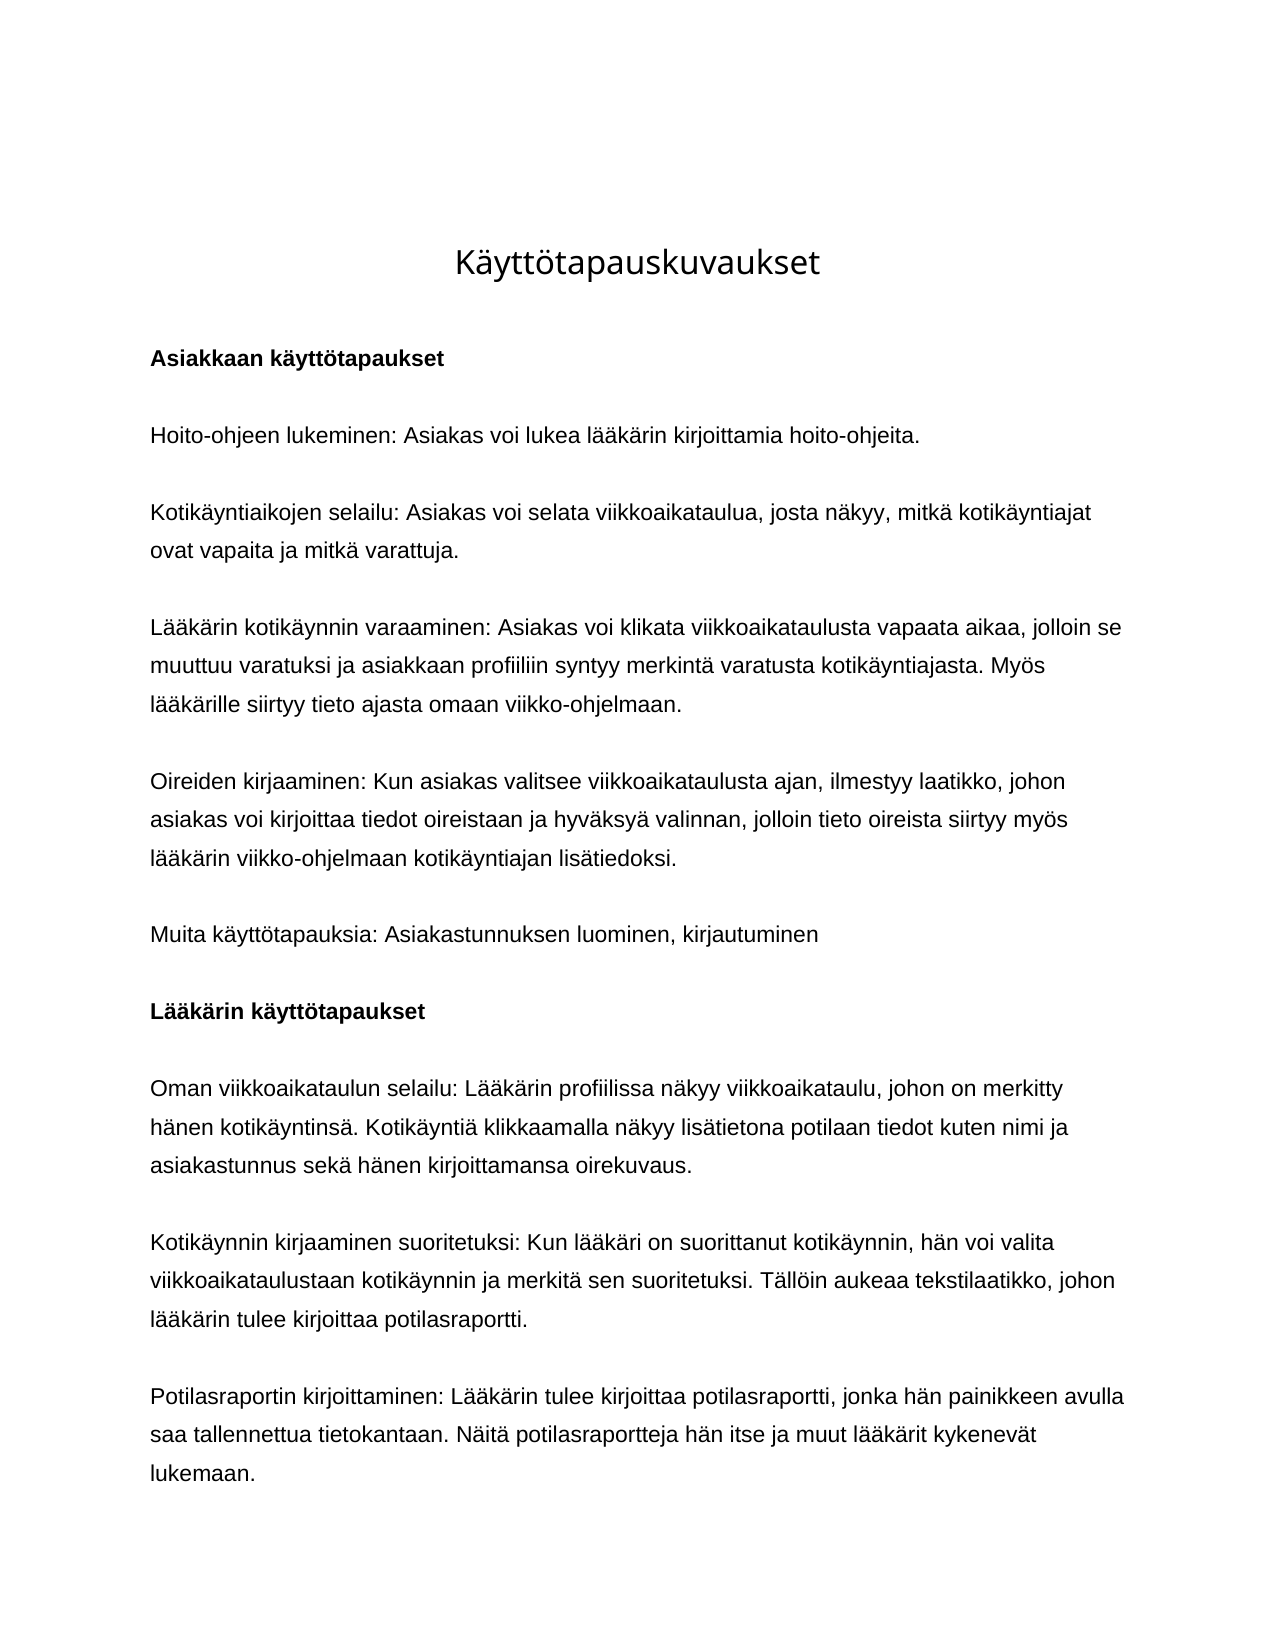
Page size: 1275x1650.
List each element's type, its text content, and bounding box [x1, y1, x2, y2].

text Kotikäyntiaikojen selailu: Asiakas voi selata viikkoaikataulua, josta näkyy, mitkä kotikäyntiajat ovat vapaita ja mitkä varattuja. [150, 499, 1125, 563]
text Kotikäynnin kirjaaminen suoritetuksi: Kun lääkäri on suorittanut kotikäynnin, hän voi valita viikkoaikataulustaan kotikäynnin ja merkitä sen suoritetuksi. Tällöin aukeaa tekstilaatikko, johon lääkärin tulee kirjoittaa potilasraportti. [150, 1229, 1125, 1332]
text Lääkärin kotikäynnin varaaminen: Asiakas voi klikata viikkoaikataulusta vapaata aikaa, jolloin se muuttuu varatuksi ja asiakkaan profiiliin syntyy merkintä varatusta kotikäyntiajasta. Myös lääkärille siirtyy tieto ajasta omaan viikko-ohjelmaan. [150, 614, 1125, 717]
text Potilasraportin kirjoittaminen: Lääkärin tulee kirjoittaa potilasraportti, jonka hän painikkeen avulla saa tallennettua tietokantaan. Näitä potilasraportteja hän itse ja muut lääkärit kykenevät lukemaan. [150, 1383, 1125, 1486]
text Asiakkaan käyttötapaukset [150, 346, 1125, 371]
text Oireiden kirjaaminen: Kun asiakas valitsee viikkoaikataulusta ajan, ilmestyy laatikko, johon asiakas voi kirjoittaa tiedot oireistaan ja hyväksyä valinnan, jolloin tieto oireista siirtyy myös lääkärin viikko-ohjelmaan kotikäyntiajan lisätiedoksi. [150, 768, 1125, 871]
text Hoito-ohjeen lukeminen: Asiakas voi lukea lääkärin kirjoittamia hoito-ohjeita. [150, 422, 1125, 448]
text Muita käyttötapauksia: Asiakastunnuksen luominen, kirjautuminen [150, 922, 1125, 948]
text Lääkärin käyttötapaukset [150, 999, 1125, 1024]
subtitle Käyttötapauskuvaukset [150, 239, 1125, 284]
text Oman viikkoaikataulun selailu: Lääkärin profiilissa näkyy viikkoaikataulu, johon on merkitty hänen kotikäyntinsä. Kotikäyntiä klikkaamalla näkyy lisätietona potilaan tiedot kuten nimi ja asiakastunnus sekä hänen kirjoittamansa oirekuvaus. [150, 1076, 1125, 1178]
